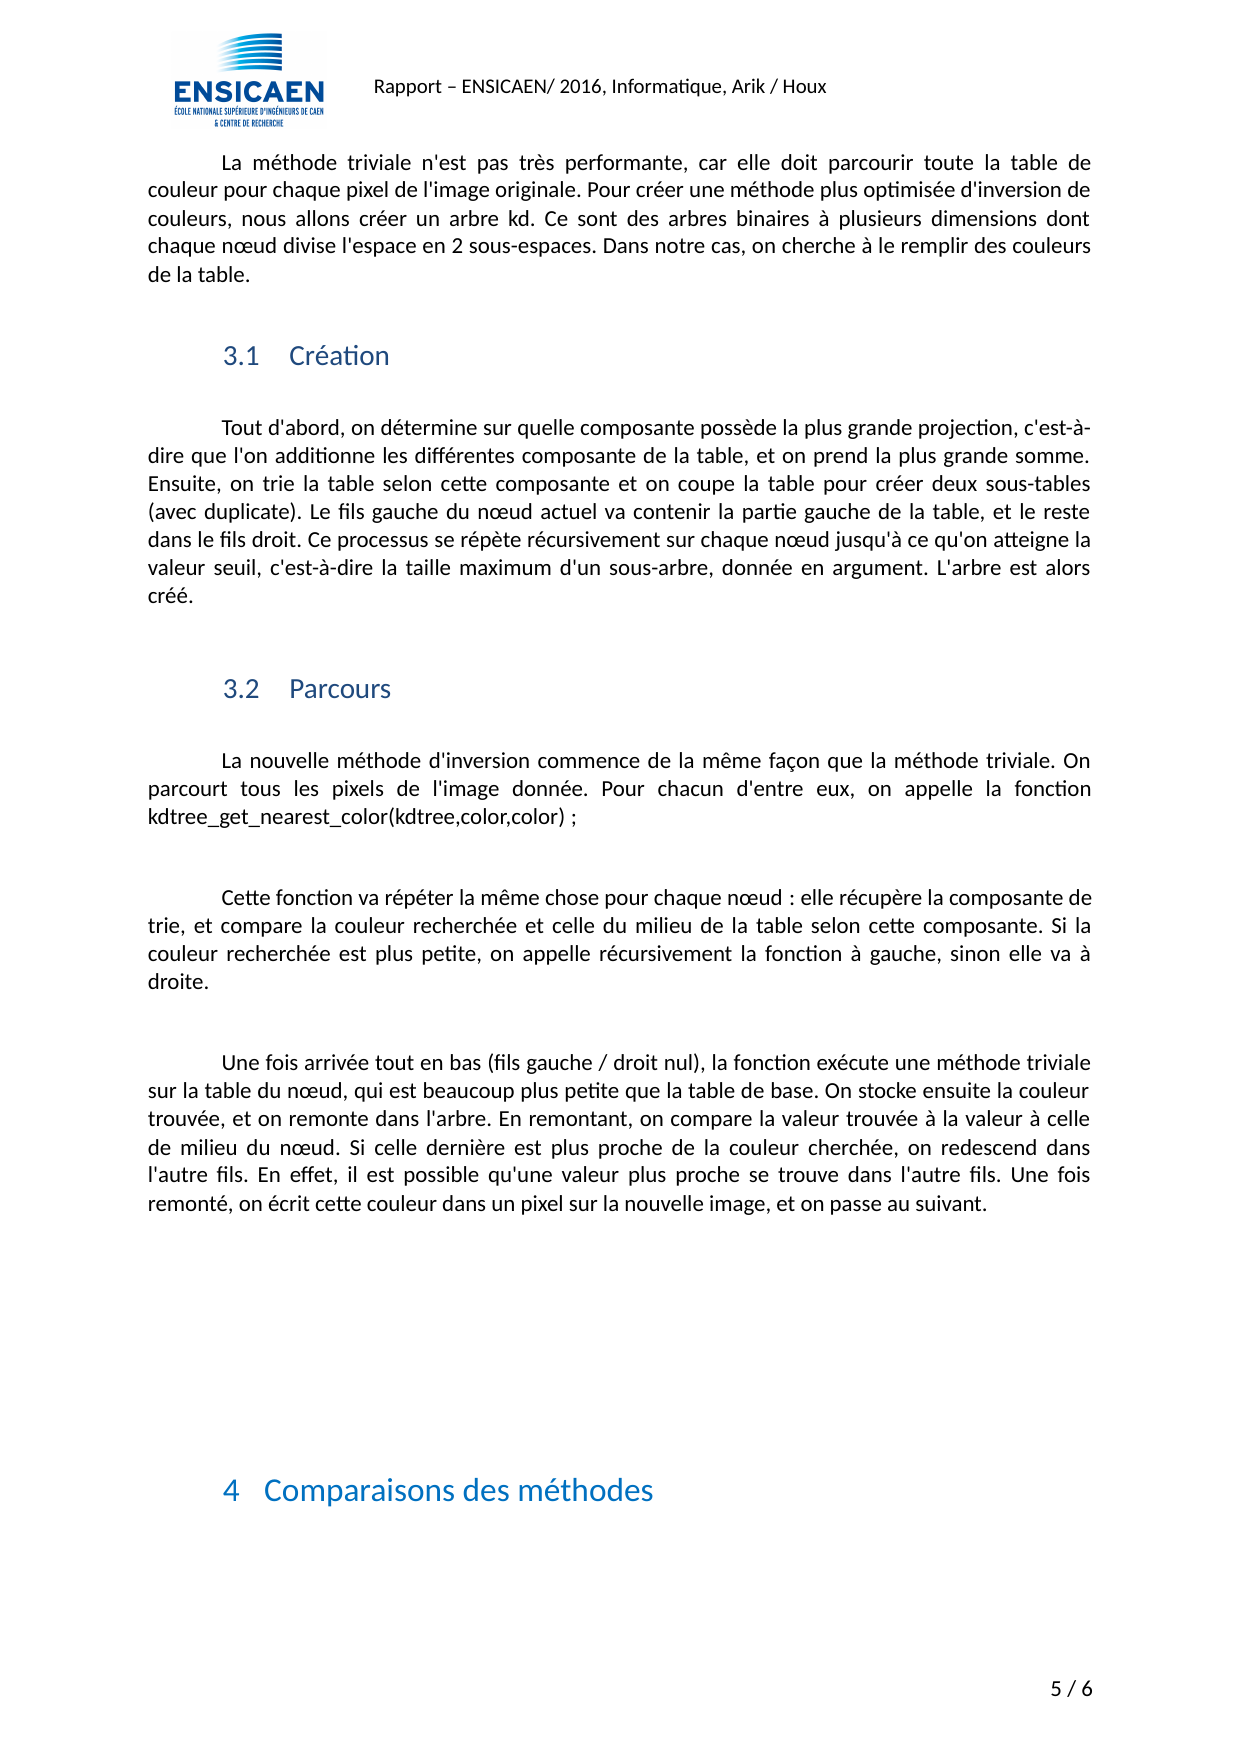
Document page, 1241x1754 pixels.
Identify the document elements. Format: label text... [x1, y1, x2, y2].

text Cette fonction va répéter la même chose pour chaque nœud : elle récupère la composante de trie, et compare la couleur recherchée et celle du milieu de la table selon cette composante. Si la couleur recherchée est plus petite, on appelle récursivement la fonction à gauche, sinon elle va à droite. [148, 883, 1093, 996]
text Une fois arrivée tout en bas (fils gauche / droit nul), la fonction exécute une méthode triviale sur la table du nœud, qui est beaucoup plus petite que la table de base. On stocke ensuite la couleur trouvée, et on remonte dans l'arbre. En remontant, on compare la valeur trouvée à la valeur à celle de milieu du nœud. Si celle dernière est plus proche de la couleur cherchée, on redescend dans l'autre fils. En effet, il est possible qu'une valeur plus proche se trouve dans l'autre fils. Une fois remonté, on écrit cette couleur dans un pixel sur la nouvelle image, et on passe au suivant. [148, 1048, 1093, 1217]
picture [171, 31, 327, 129]
text La nouvelle méthode d'inversion commence de la même façon que la méthode triviale. On parcourt tous les pixels de l'image donnée. Pour chacun d'entre eux, on appelle la fonction kdtree_get_nearest_color(kdtree,color,color) ; [148, 746, 1093, 830]
subtitle Création [223, 337, 1093, 372]
subtitle Parcours [223, 670, 1093, 706]
subtitle Comparaisons des méthodes [223, 1469, 1093, 1510]
text La méthode triviale n'est pas très performante, car elle doit parcourir toute la table de couleur pour chaque pixel de l'image originale. Pour créer une méthode plus optimisée d'inversion de couleurs, nous allons créer un arbre kd. Ce sont des arbres binaires à plusieurs dimensions dont chaque nœud divise l'espace en 2 sous-espaces. Dans notre cas, on cherche à le remplir des couleurs de la table. [148, 148, 1093, 288]
text Tout d'abord, on détermine sur quelle composante possède la plus grande projection, c'est-à-dire que l'on additionne les différentes composante de la table, et on prend la plus grande somme. Ensuite, on trie la table selon cette composante et on coupe la table pour créer deux sous-tables (avec duplicate). Le fils gauche du nœud actuel va contenir la partie gauche de la table, et le reste dans le fils droit. Ce processus se répète récursivement sur chaque nœud jusqu'à ce qu'on atteigne la valeur seuil, c'est-à-dire la taille maximum d'un sous-arbre, donnée en argument. L'arbre est alors créé. [148, 413, 1093, 609]
